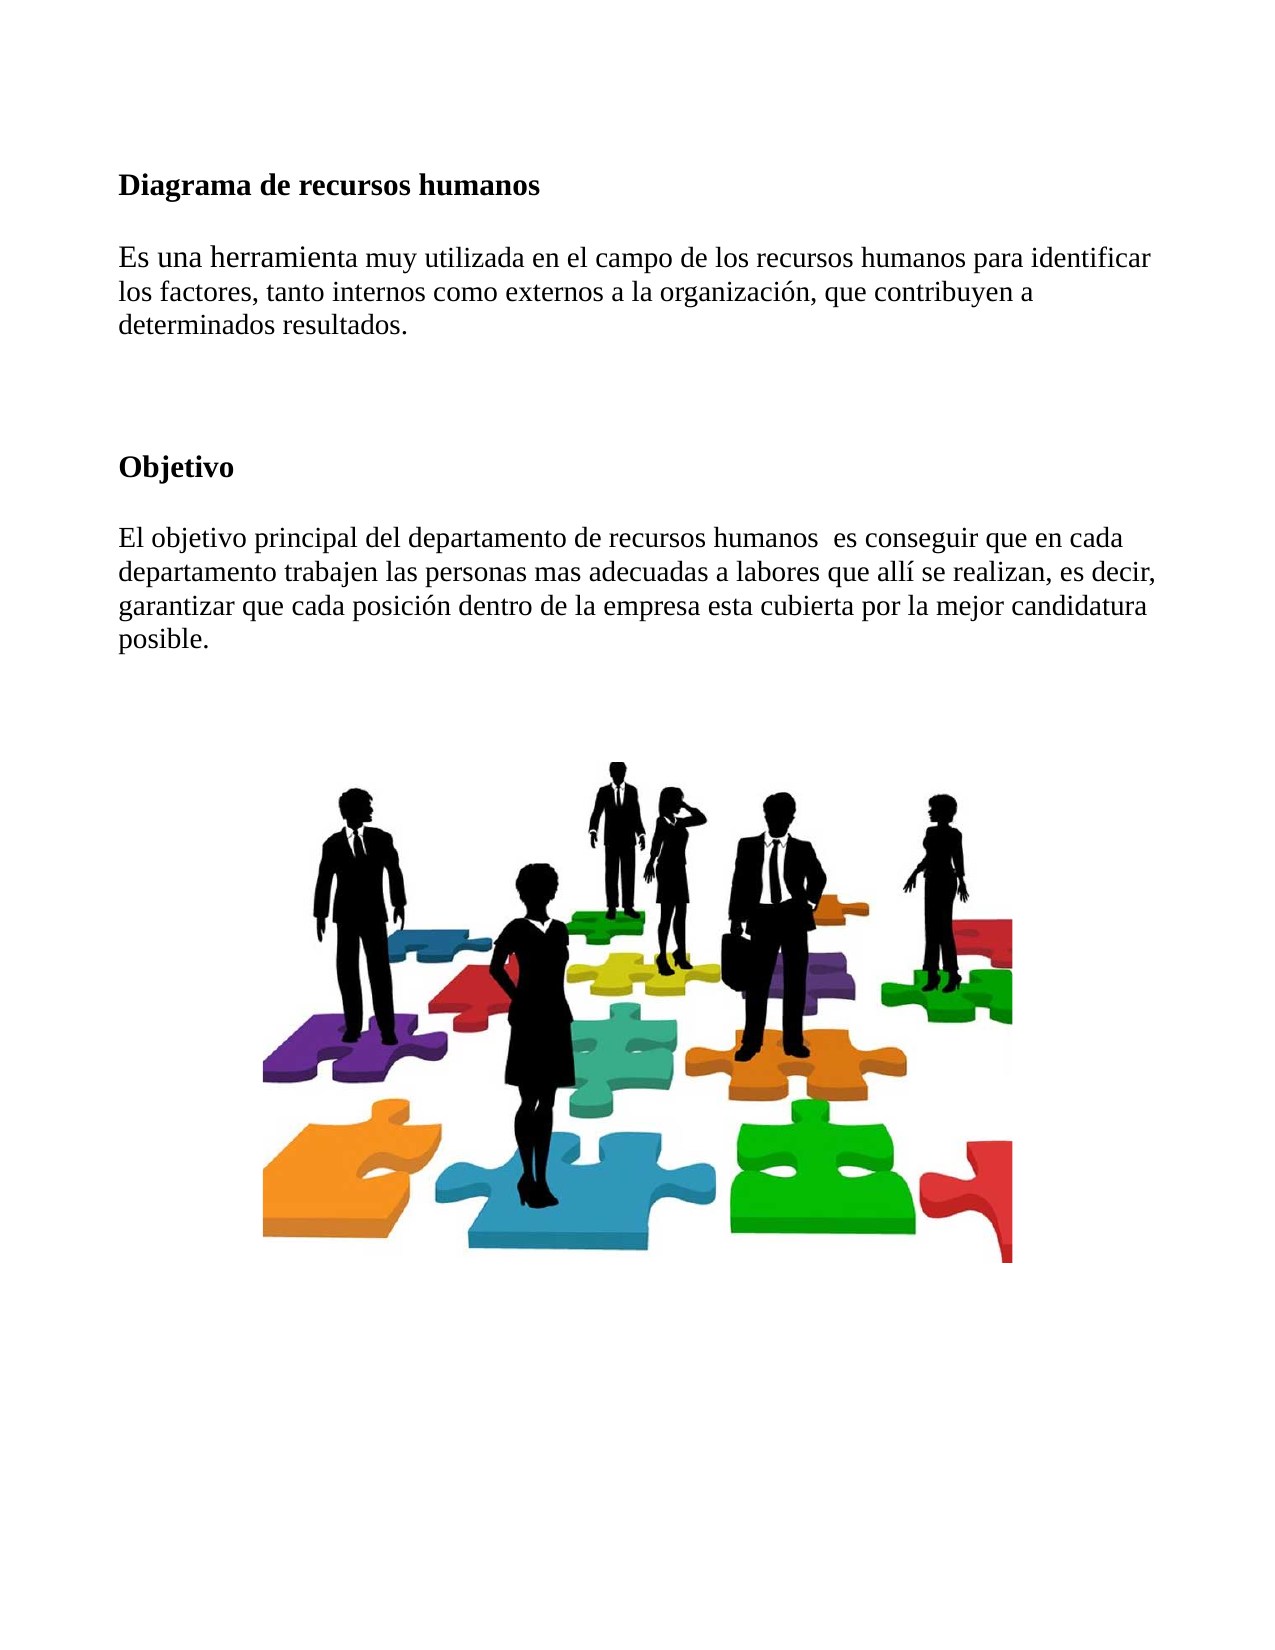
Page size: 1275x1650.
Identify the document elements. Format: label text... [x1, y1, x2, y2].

text El objetivo principal del departamento de recursos humanos es conseguir que en cada departamento trabajen las personas mas adecuadas a labores que allí se realizan, es decir, garantizar que cada posición dentro de la empresa esta cubierta por la mejor candidatura posible. [118, 521, 1157, 655]
text Es una herramienta muy utilizada en el campo de los recursos humanos para identificar los factores, tanto internos como externos a la organización, que contribuyen a determinados resultados. [118, 238, 1157, 341]
text Objetivo [118, 449, 1157, 485]
picture [262, 762, 1013, 1263]
text Diagrama de recursos humanos [118, 166, 1157, 202]
